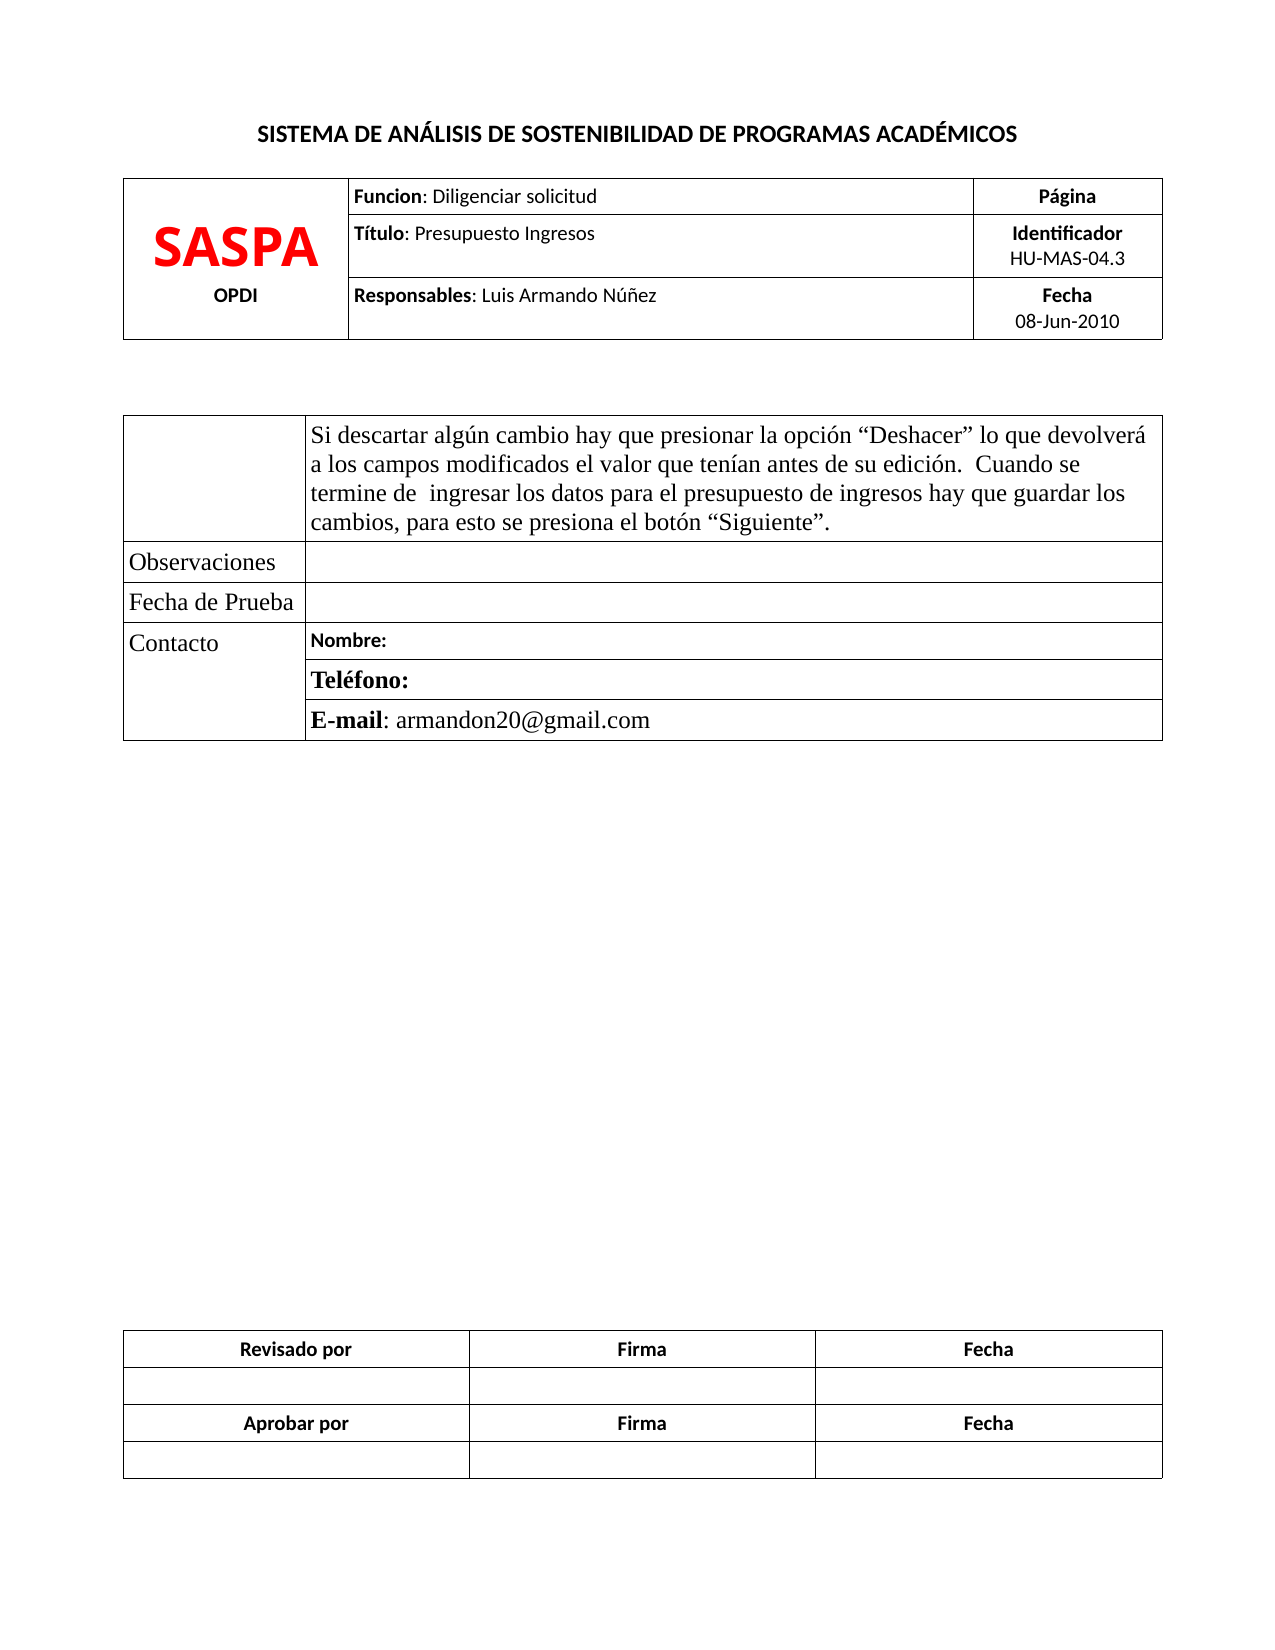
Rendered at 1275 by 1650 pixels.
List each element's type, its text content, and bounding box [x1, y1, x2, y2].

table_cell Observaciones [124, 542, 305, 582]
table_cell [306, 542, 1162, 582]
table_cell Teléfono: [306, 660, 1162, 699]
table_cell Fecha de Prueba [124, 583, 305, 622]
table_cell Contacto [124, 623, 305, 739]
table_cell [306, 583, 1162, 622]
table_cell Si descartar algún cambio hay que presionar la opción “Deshacer” lo que devolverá a los campos modificados el valor que tenían antes de su edición. Cuando se termine de ingresar los datos para el presupuesto de ingresos hay que guardar los cambios, para esto se presiona el botón “Siguiente”. [306, 416, 1162, 541]
table_cell [124, 416, 305, 541]
table_cell Nombre: [306, 623, 1162, 659]
table_cell E-mail: armandon20@gmail.com [306, 700, 1162, 739]
